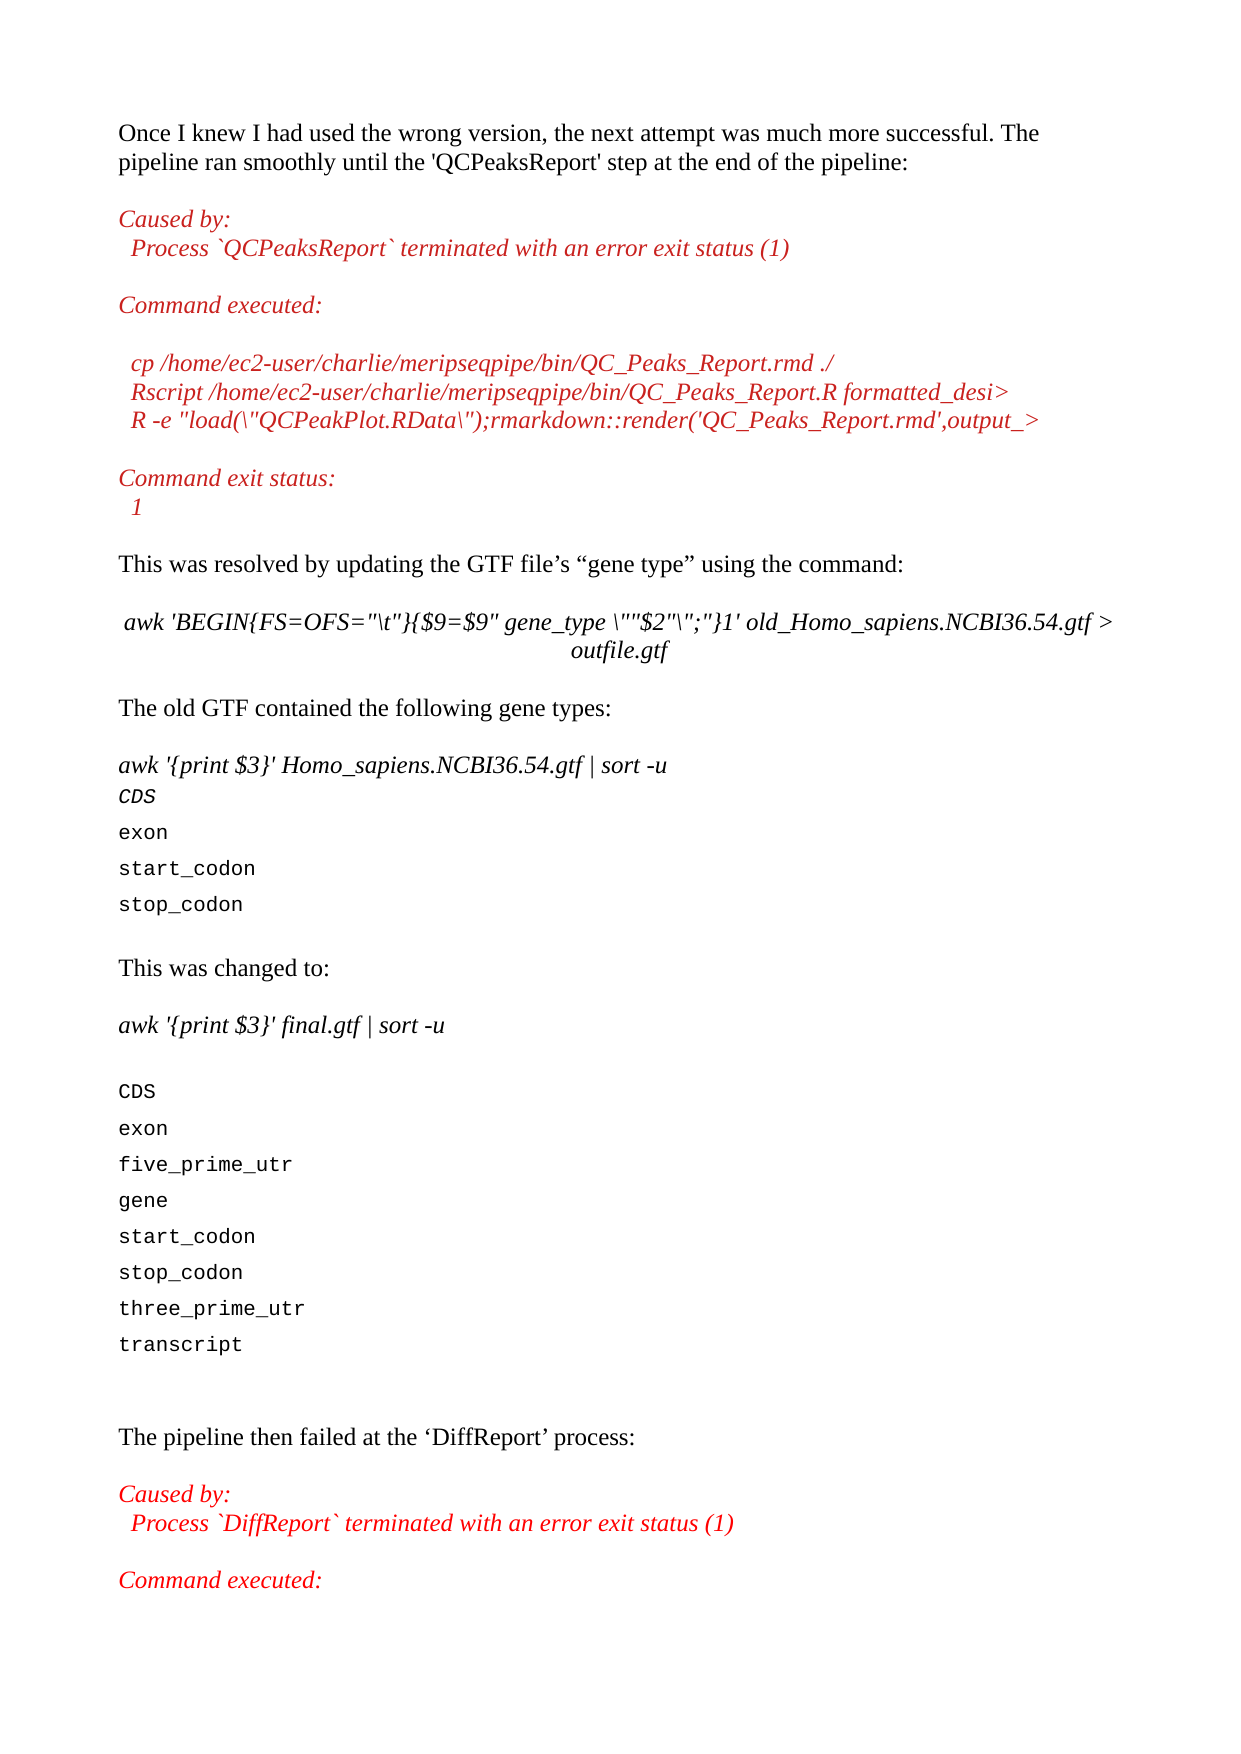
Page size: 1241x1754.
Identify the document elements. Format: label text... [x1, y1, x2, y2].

text exon [118, 1117, 1122, 1141]
text gene [118, 1190, 1122, 1213]
text Rscript /home/ec2-user/charlie/meripseqpipe/bin/QC_Peaks_Report.R formatted_desi> [118, 377, 1122, 406]
text Process `DiffReport` terminated with an error exit status (1) [118, 1508, 1122, 1537]
text The old GTF contained the following gene types: awk '{print $3}' Homo_sapiens.NCBI36.54.gtf | sort -u [118, 693, 1122, 779]
text transcript [118, 1334, 1122, 1358]
text CDS [118, 786, 1122, 809]
text stop_codon [118, 894, 1122, 918]
text three_prime_utr [118, 1298, 1122, 1322]
text Command executed: [118, 1566, 1122, 1594]
text five_prime_utr [118, 1154, 1122, 1177]
text CDS [118, 1081, 1122, 1105]
text Process `QCPeaksReport` terminated with an error exit status (1) [118, 233, 1122, 262]
text This was resolved by updating the GTF file’s “gene type” using the command: [118, 521, 1122, 607]
text The pipeline then failed at the ‘DiffReport’ process: Caused by: [118, 1364, 1122, 1508]
text exon [118, 822, 1122, 845]
text Caused by: [118, 204, 1122, 233]
text 1 [118, 492, 1122, 521]
text Command executed: [118, 291, 1122, 319]
text Command exit status: [118, 463, 1122, 492]
text stop_codon [118, 1262, 1122, 1286]
text awk 'BEGIN{FS=OFS="\t"}{$9=$9" gene_type \""$2"\";"}1' old_Homo_sapiens.NCBI36.54.gtf > outfile.gtf [118, 607, 1122, 664]
text start_codon [118, 858, 1122, 882]
text cp /home/ec2-user/charlie/meripseqpipe/bin/QC_Peaks_Report.rmd ./ [118, 348, 1122, 377]
text R -e "load(\"QCPeakPlot.RData\");rmarkdown::render('QC_Peaks_Report.rmd',output_> [118, 406, 1122, 434]
text This was changed to: awk '{print $3}' final.gtf | sort -u [118, 953, 1122, 1039]
text start_codon [118, 1226, 1122, 1249]
text Once I knew I had used the wrong version, the next attempt was much more successful. The pipeline ran smoothly until the 'QCPeaksReport' step at the end of the pipeline: [118, 118, 1122, 176]
